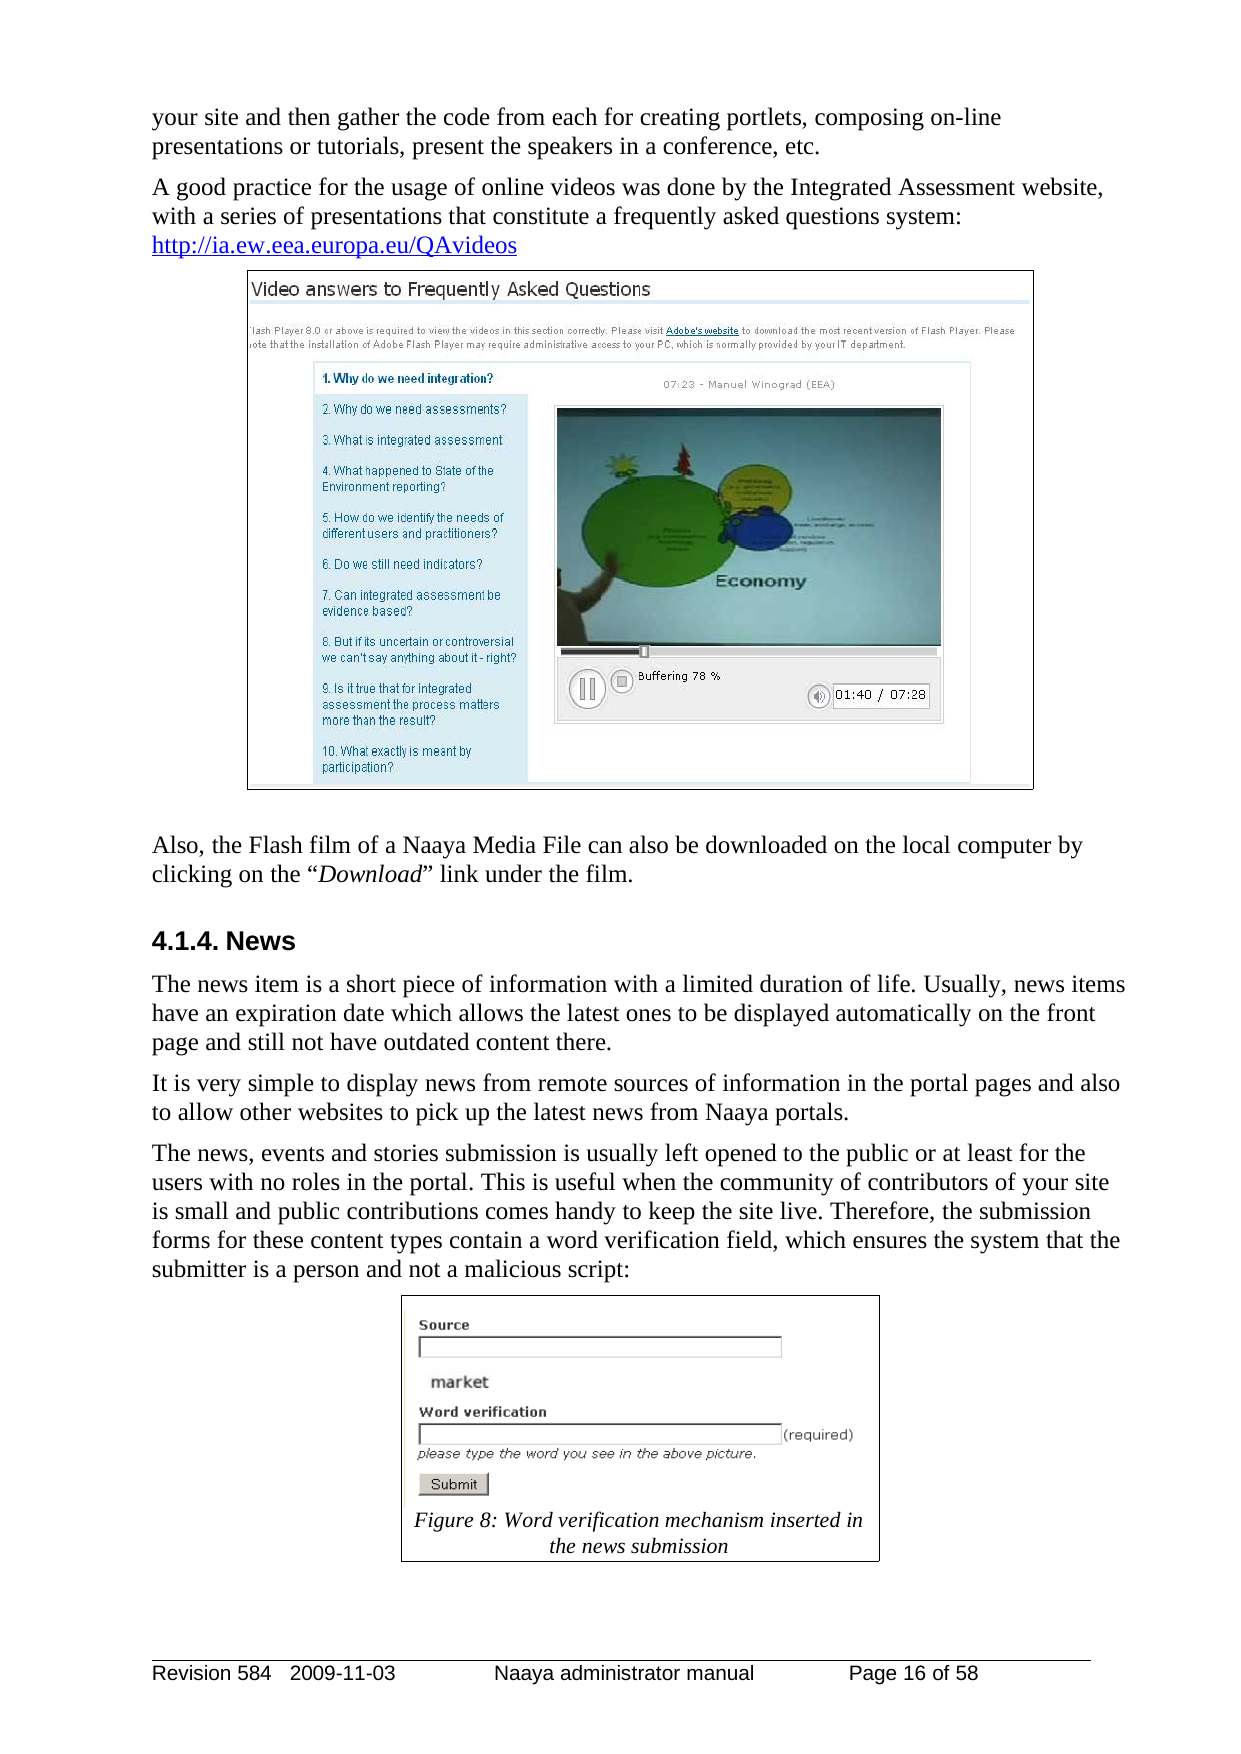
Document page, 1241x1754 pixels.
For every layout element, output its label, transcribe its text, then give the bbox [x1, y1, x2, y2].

subtitle News [152, 925, 1128, 956]
text A good practice for the usage of online videos was done by the Integrated Assessment website, with a series of presentations that constitute a frequently asked questions system: http://ia.ew.eea.europa.eu/QAvideos [152, 171, 1128, 259]
text The news item is a short piece of information with a limited duration of life. Usually, news items have an expiration date which allows the latest ones to be displayed automatically on the front page and still not have outdated content there. [152, 969, 1128, 1056]
picture [404, 1310, 876, 1508]
text Also, the Flash film of a Naaya Media File can also be downloaded on the local computer by clicking on the “Download” link under the film. [152, 830, 1128, 888]
text [402, 1296, 879, 1561]
text It is very simple to display news from remote sources of information in the portal pages and also to allow other websites to pick up the latest news from Naaya portals. [152, 1068, 1128, 1126]
text Figure 8: Word verification mechanism inserted in the news submission [404, 1508, 876, 1558]
text The news, events and stories submission is usually left opened to the public or at least for the users with no roles in the portal. This is useful when the community of contributors of your site is small and public contributions comes handy to keep the site live. Therefore, the submission forms for these content types contain a word verification field, which ensures the system that the submitter is a person and not a malicious script: [152, 1137, 1128, 1283]
text your site and then gather the code from each for creating portlets, composing on-line presentations or tutorials, present the speakers in a conference, etc. [152, 102, 1128, 160]
picture [250, 273, 1030, 787]
